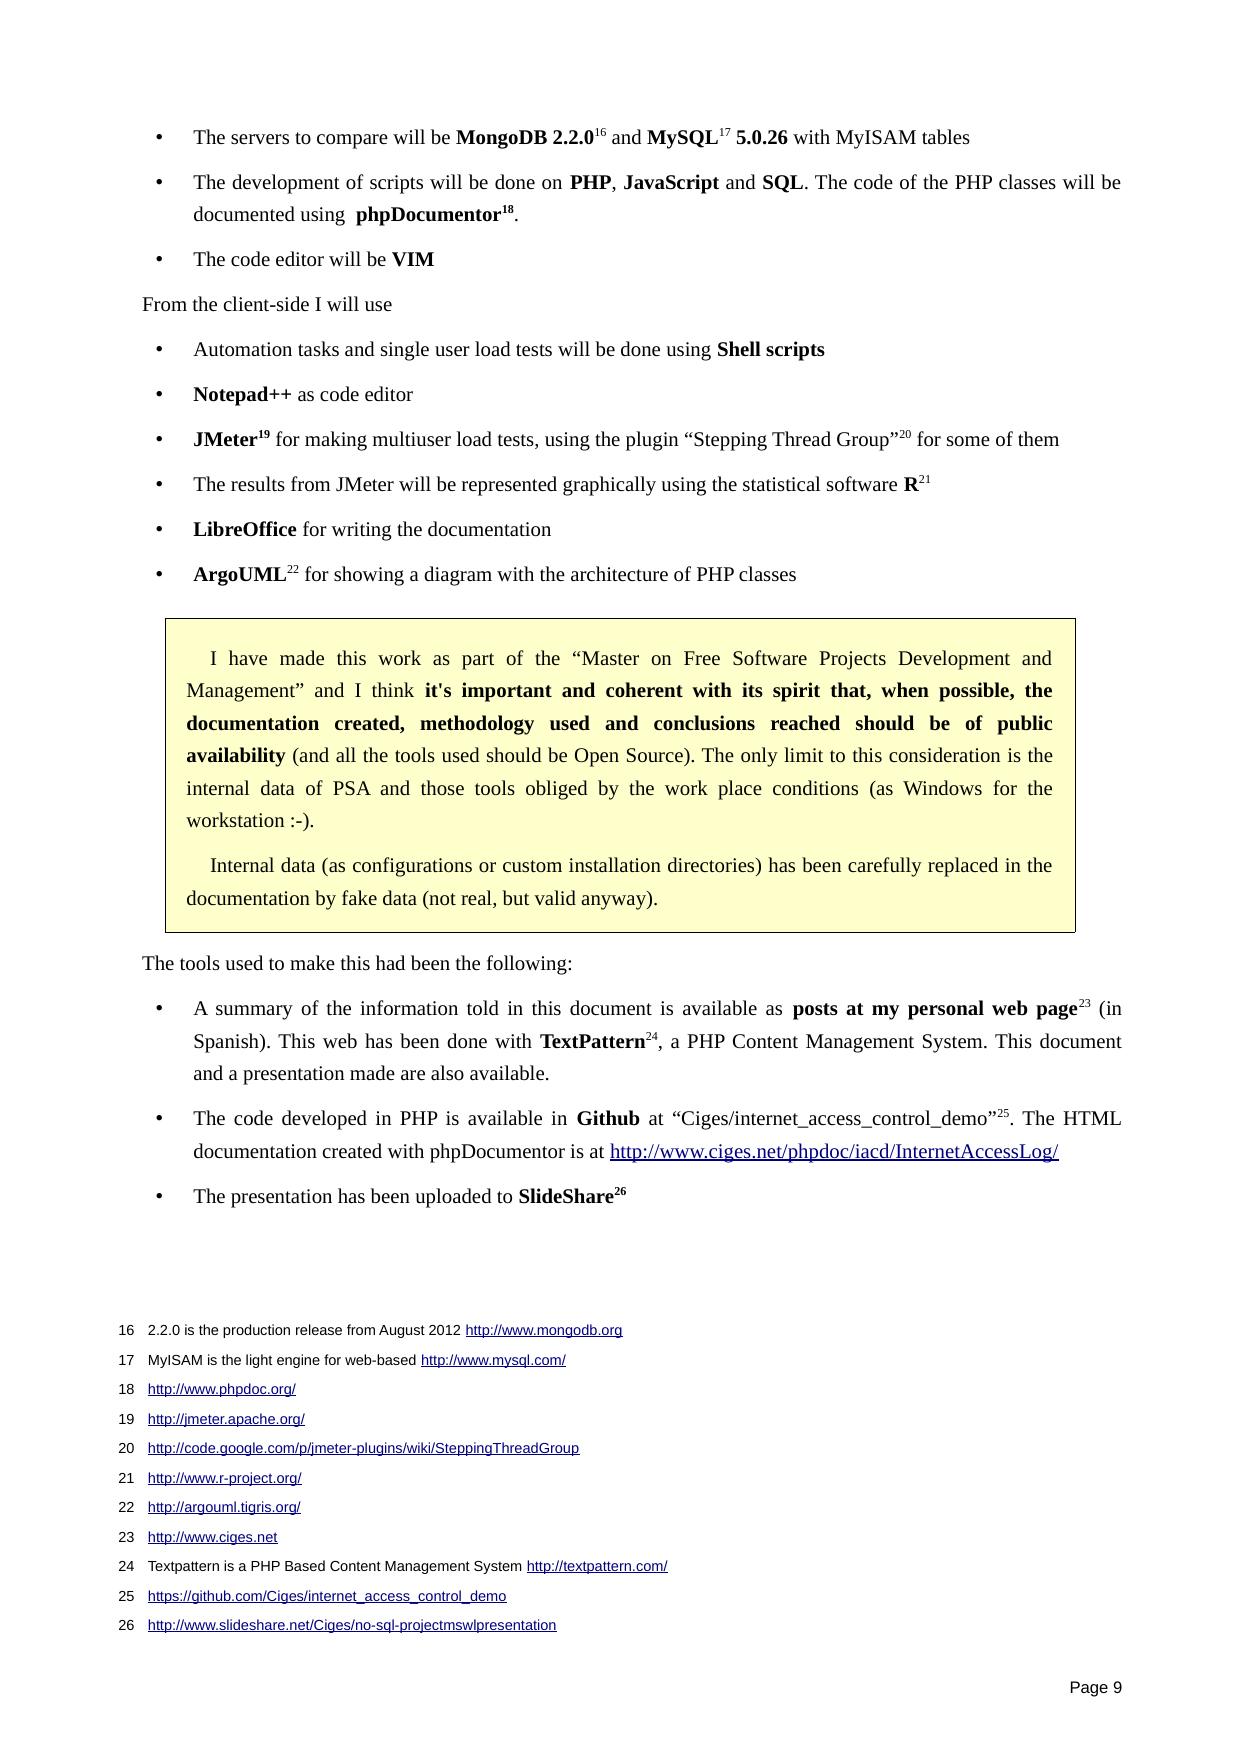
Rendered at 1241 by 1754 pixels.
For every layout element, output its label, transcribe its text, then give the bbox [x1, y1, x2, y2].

text I have made this work as part of the “Master on Free Software Projects Development and Management” and I think it's important and coherent with its spirit that, when possible, the documentation created, methodology used and conclusions reached should be of public availability (and all the tools used should be Open Source). The only limit to this consideration is the internal data of PSA and those tools obliged by the work place conditions (as Windows for the workstation :-). [166, 619, 1075, 826]
list 2.2.0 is the production release from August 2012 http://www.mongodb.org [118, 1312, 1122, 1342]
list http://www.slideshare.net/Ciges/no-sql-projectmswlpresentation [118, 1607, 1122, 1636]
list http://www.ciges.net [118, 1518, 1122, 1548]
list The presentation has been uploaded to SlideShare [156, 1177, 1122, 1209]
text The tools used to make this had been the following: [118, 944, 1122, 977]
list The results from JMeter will be represented graphically using the statistical software R [156, 466, 1122, 498]
list JMeter for making multiuser load tests, using the plugin “Stepping Thread Group” for some of them [156, 421, 1122, 453]
list The code editor will be VIM [156, 241, 1122, 273]
list http://argouml.tigris.org/ [118, 1489, 1122, 1518]
text Internal data (as configurations or custom installation directories) has been carefully replaced in the documentation by fake data (not real, but valid anyway). [166, 826, 1075, 932]
list A summary of the information told in this document is available as posts at my personal web page (in Spanish). This web has been done with TextPattern, a PHP Content Management System. This document and a presentation made are also available. [156, 989, 1122, 1087]
list The development of scripts will be done on PHP, JavaScript and SQL. The code of the PHP classes will be documented using phpDocumentor. [156, 163, 1122, 228]
list Automation tasks and single user load tests will be done using Shell scripts [156, 331, 1122, 363]
list https://github.com/Ciges/internet_access_control_demo [118, 1577, 1122, 1607]
list LibreOffice for writing the documentation [156, 511, 1122, 543]
list http://www.r-project.org/ [118, 1459, 1122, 1489]
list http://jmeter.apache.org/ [118, 1401, 1122, 1430]
list Notepad++ as code editor [156, 376, 1122, 408]
list MyISAM is the light engine for web-based http://www.mysql.com/ [118, 1342, 1122, 1371]
list http://www.phpdoc.org/ [118, 1371, 1122, 1401]
list http://code.google.com/p/jmeter-plugins/wiki/SteppingThreadGroup [118, 1430, 1122, 1459]
text From the client-side I will use [118, 286, 1122, 318]
list ArgoUML for showing a diagram with the architecture of PHP classes [156, 556, 1122, 588]
list The servers to compare will be MongoDB 2.2.0 and MySQL 5.0.26 with MyISAM tables [156, 118, 1122, 151]
list The code developed in PHP is available in Github at “Ciges/internet_access_control_demo”. The HTML documentation created with phpDocumentor is at http://www.ciges.net/phpdoc/iacd/InternetAccessLog/ [156, 1099, 1122, 1164]
list Textpattern is a PHP Based Content Management System http://textpattern.com/ [118, 1548, 1122, 1577]
